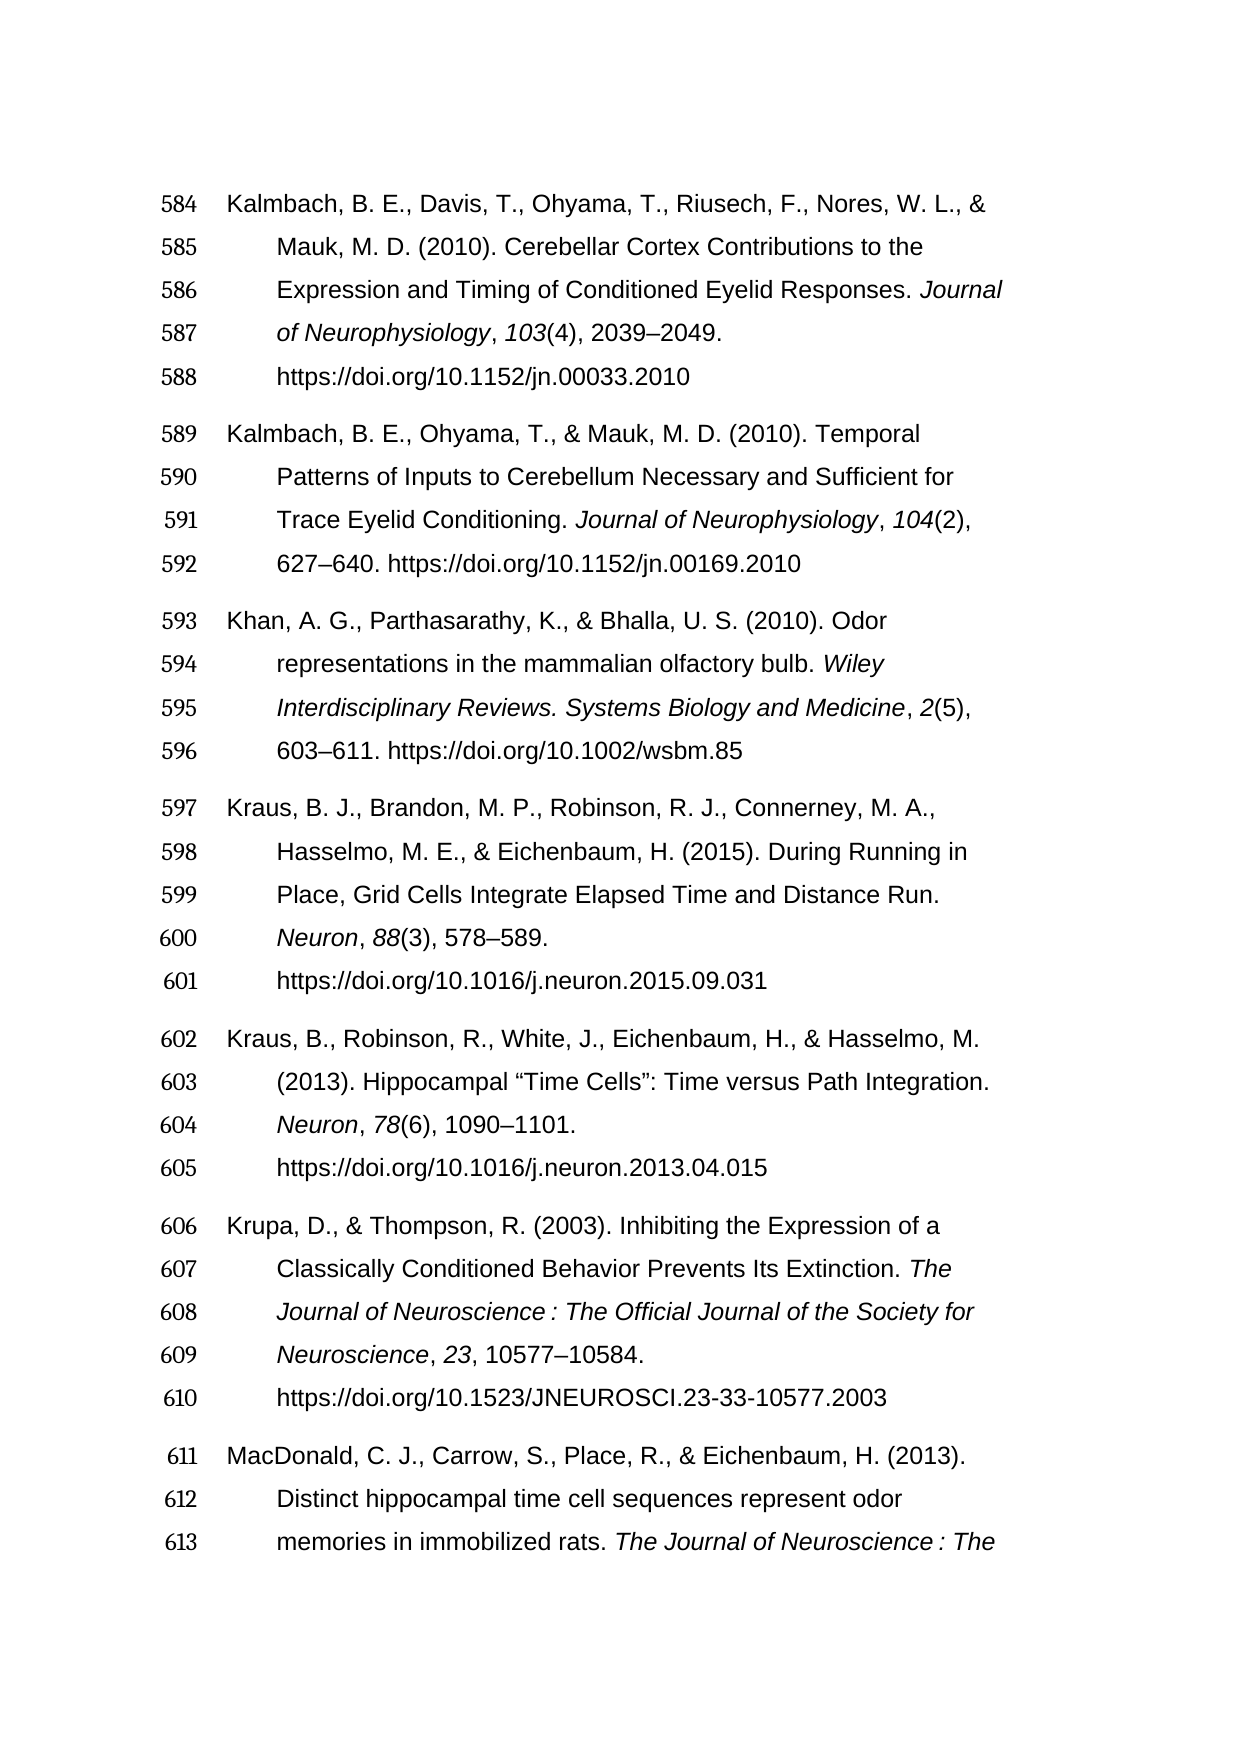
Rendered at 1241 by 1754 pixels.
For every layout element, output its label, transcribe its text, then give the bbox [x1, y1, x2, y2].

text Krupa, D., & Thompson, R. (2003). Inhibiting the Expression of a Classically Conditioned Behavior Prevents Its Extinction. The Journal of Neuroscience : The Official Journal of the Society for Neuroscience, 23, 10577–10584. https://doi.org/10.1523/JNEUROSCI.23-33-10577.2003 [226, 1211, 1014, 1412]
text Khan, A. G., Parthasarathy, K., & Bhalla, U. S. (2010). Odor representations in the mammalian olfactory bulb. Wiley Interdisciplinary Reviews. Systems Biology and Medicine, 2(5), 603–611. https://doi.org/10.1002/wsbm.85 [226, 606, 1014, 764]
text Kalmbach, B. E., Ohyama, T., & Mauk, M. D. (2010). Temporal Patterns of Inputs to Cerebellum Necessary and Sufficient for Trace Eyelid Conditioning. Journal of Neurophysiology, 104(2), 627–640. https://doi.org/10.1152/jn.00169.2010 [226, 419, 1014, 577]
text Kraus, B., Robinson, R., White, J., Eichenbaum, H., & Hasselmo, M. (2013). Hippocampal “Time Cells”: Time versus Path Integration. Neuron, 78(6), 1090–1101. https://doi.org/10.1016/j.neuron.2013.04.015 [226, 1023, 1014, 1182]
text MacDonald, C. J., Carrow, S., Place, R., & Eichenbaum, H. (2013). Distinct hippocampal time cell sequences represent odor memories in immobilized rats. The Journal of Neuroscience : The [226, 1441, 1014, 1556]
text Kalmbach, B. E., Davis, T., Ohyama, T., Riusech, F., Nores, W. L., & Mauk, M. D. (2010). Cerebellar Cortex Contributions to the Expression and Timing of Conditioned Eyelid Responses. Journal of Neurophysiology, 103(4), 2039–2049. https://doi.org/10.1152/jn.00033.2010 [226, 189, 1014, 390]
text Kraus, B. J., Brandon, M. P., Robinson, R. J., Connerney, M. A., Hasselmo, M. E., & Eichenbaum, H. (2015). During Running in Place, Grid Cells Integrate Elapsed Time and Distance Run. Neuron, 88(3), 578–589. https://doi.org/10.1016/j.neuron.2015.09.031 [226, 793, 1014, 994]
